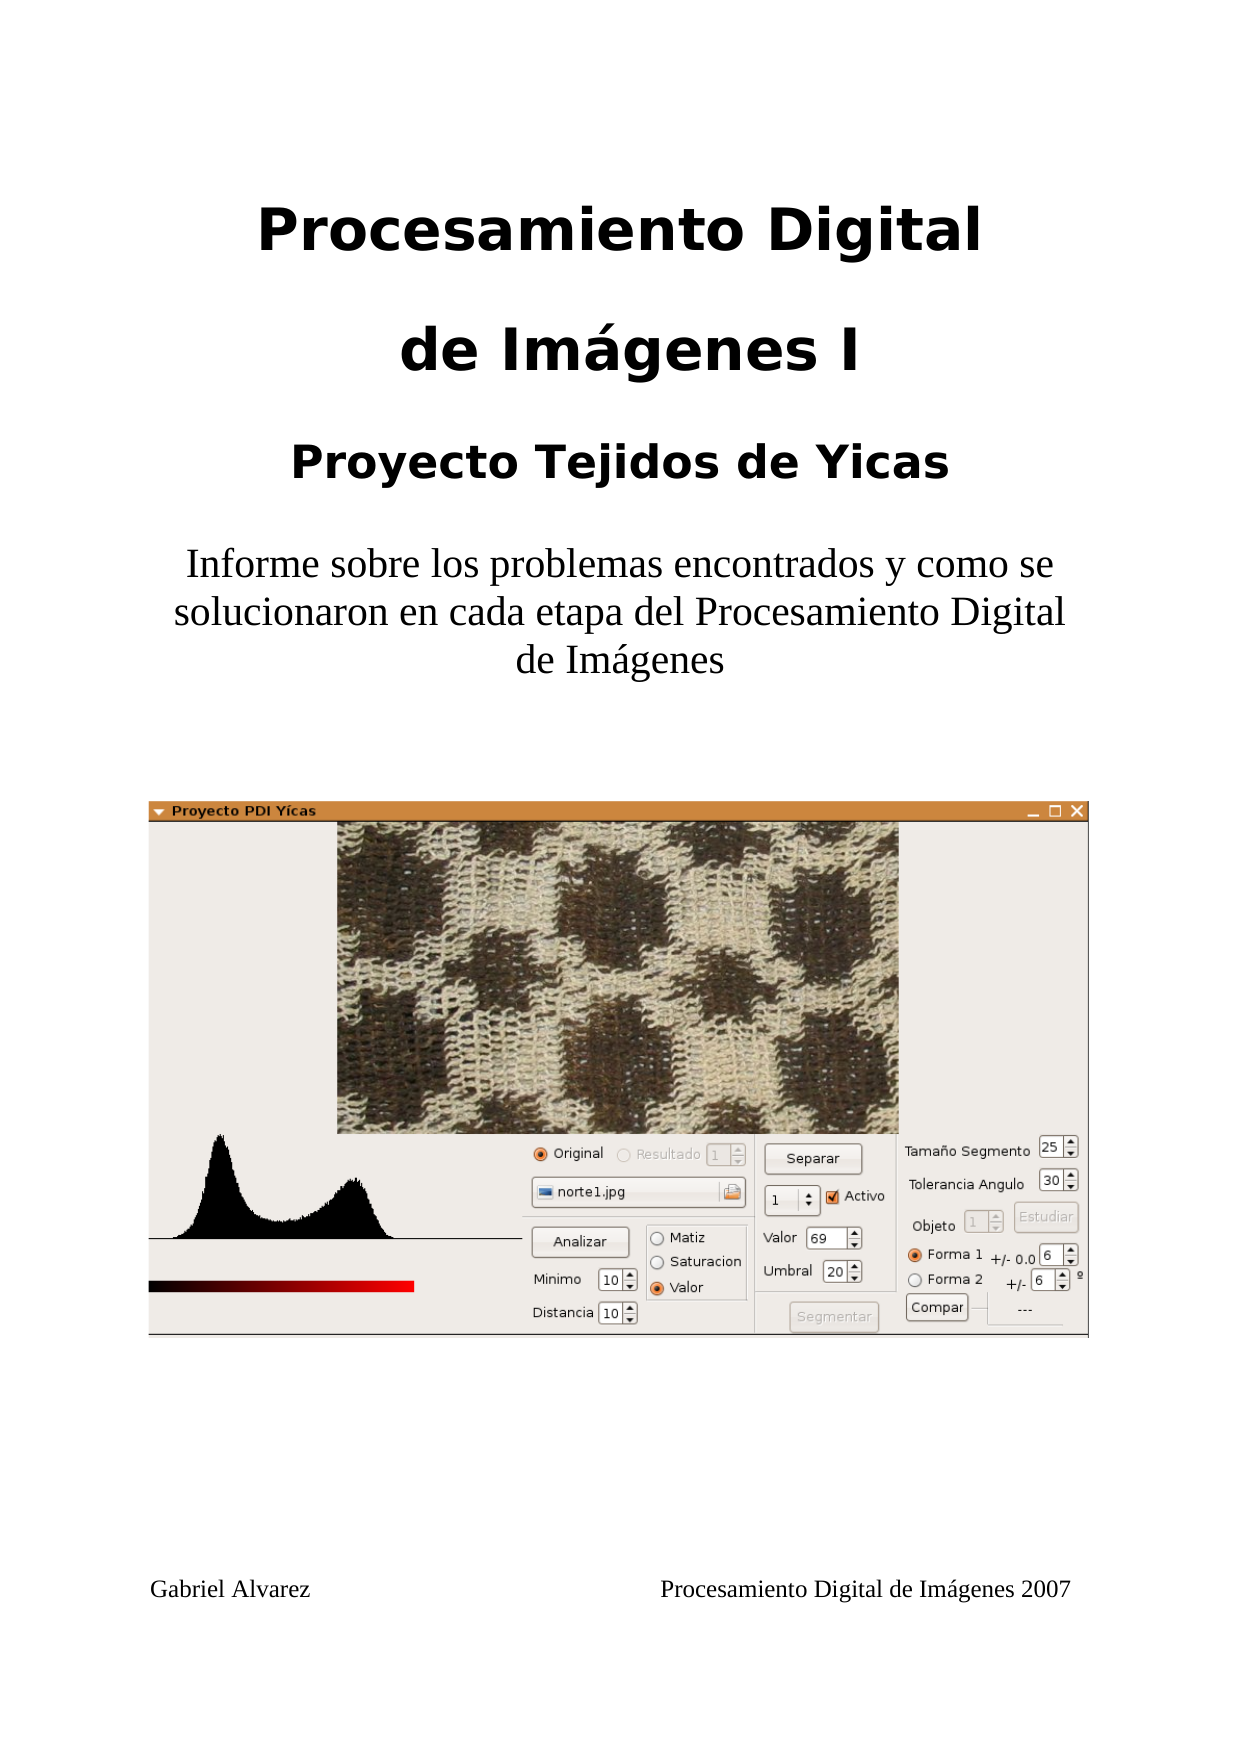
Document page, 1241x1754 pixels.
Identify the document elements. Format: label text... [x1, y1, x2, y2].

text Informe sobre los problemas encontrados y como se solucionaron en cada etapa del Procesamiento Digital de Imágenes [150, 538, 1090, 682]
subtitle Proyecto Tejidos de Yicas [150, 436, 1090, 489]
picture [148, 801, 1089, 1338]
subtitle de Imágenes I [150, 316, 1090, 384]
subtitle Procesamiento Digital [150, 196, 1090, 264]
